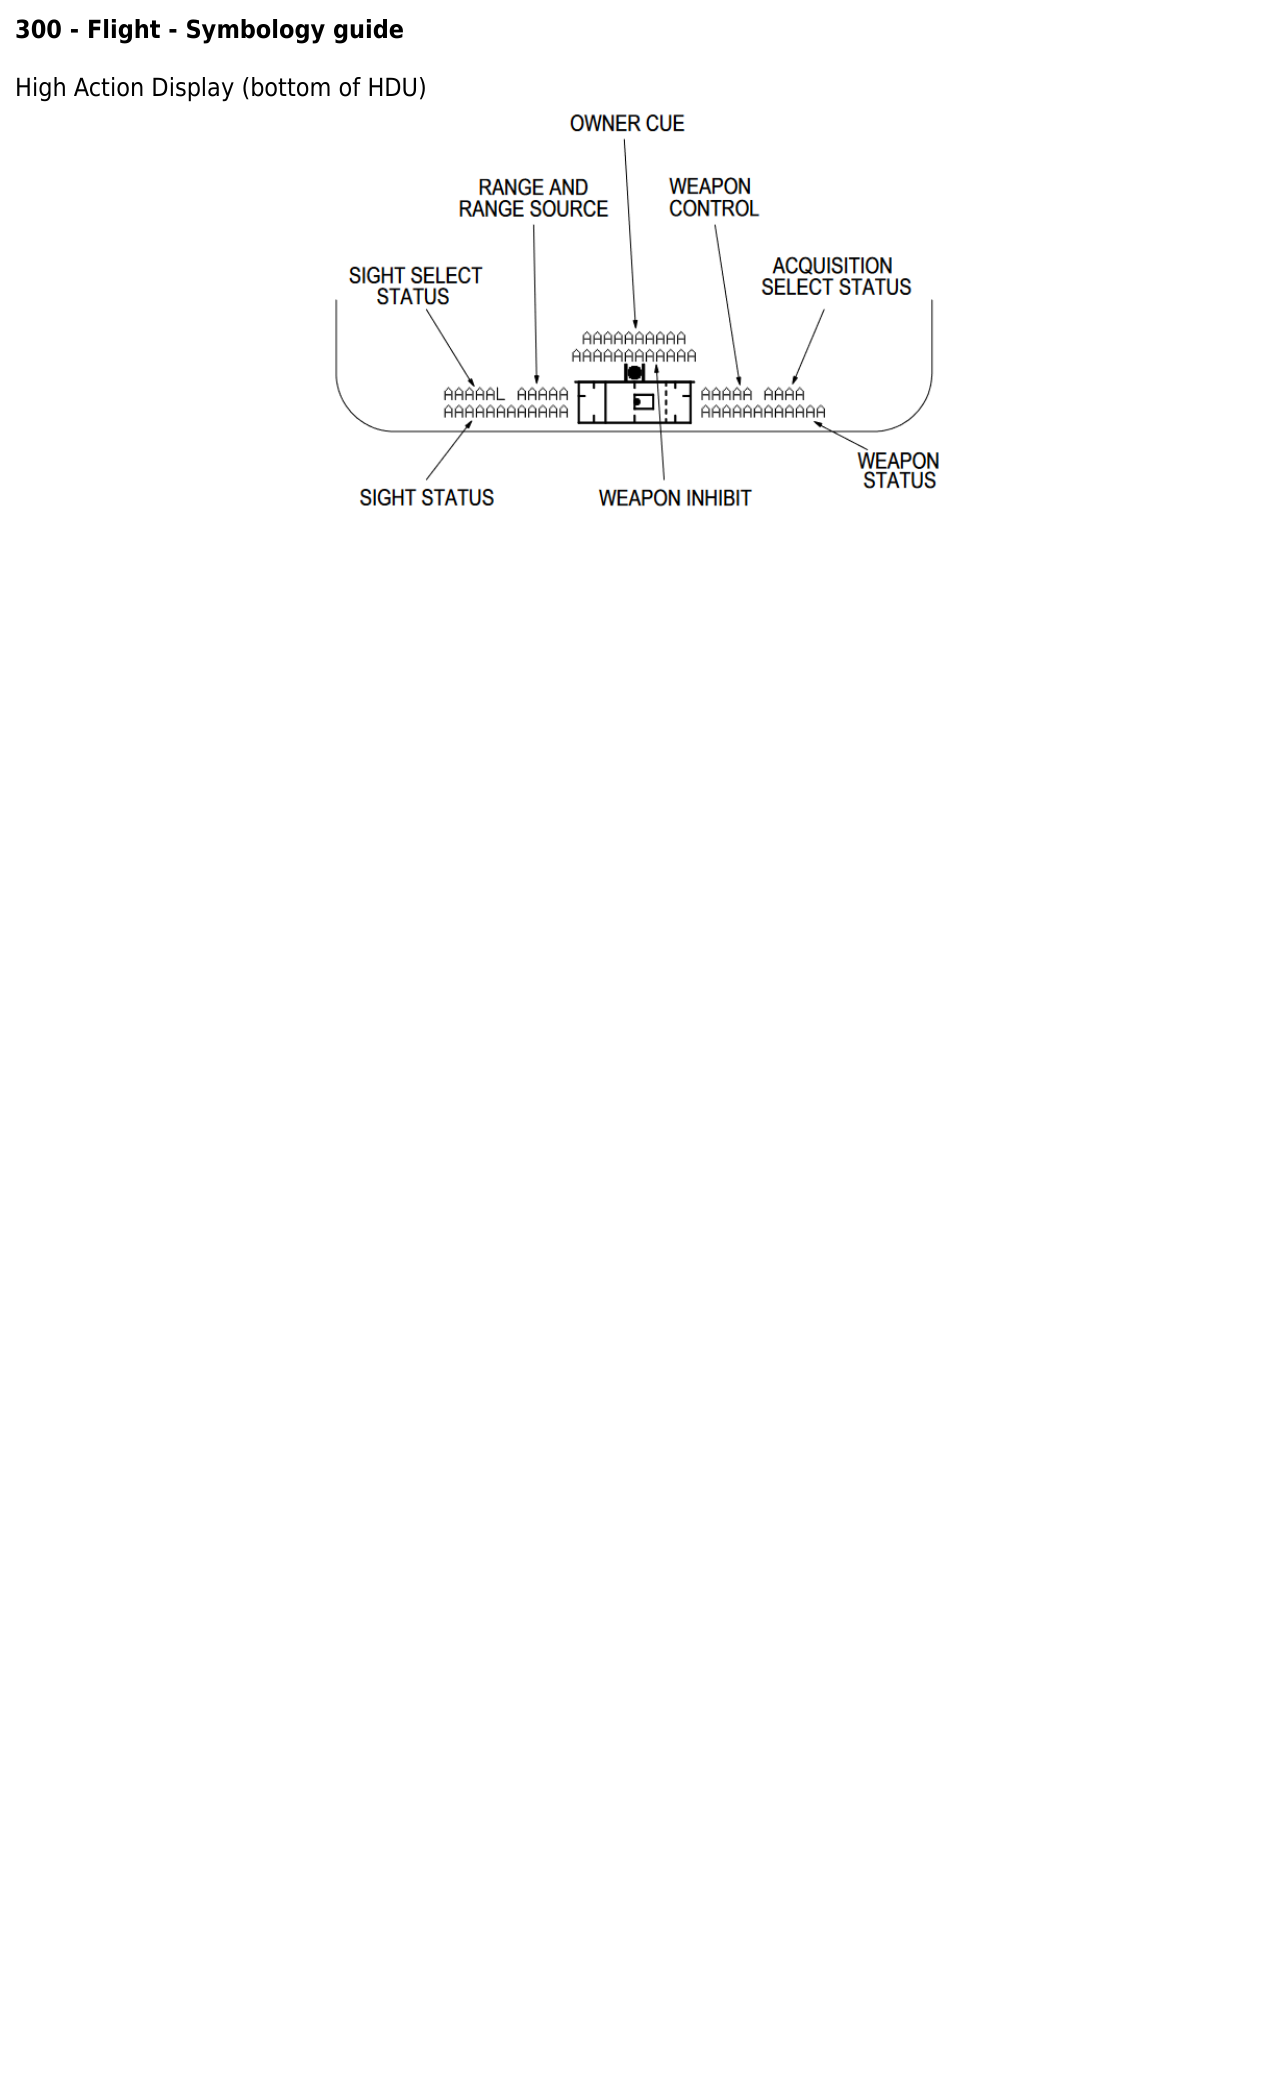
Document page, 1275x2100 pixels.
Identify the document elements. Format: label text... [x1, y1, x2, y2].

text 300 - Flight - Symbology guide [15, 15, 1260, 44]
picture [326, 102, 949, 517]
text High Action Display (bottom of HDU) [15, 73, 1260, 102]
